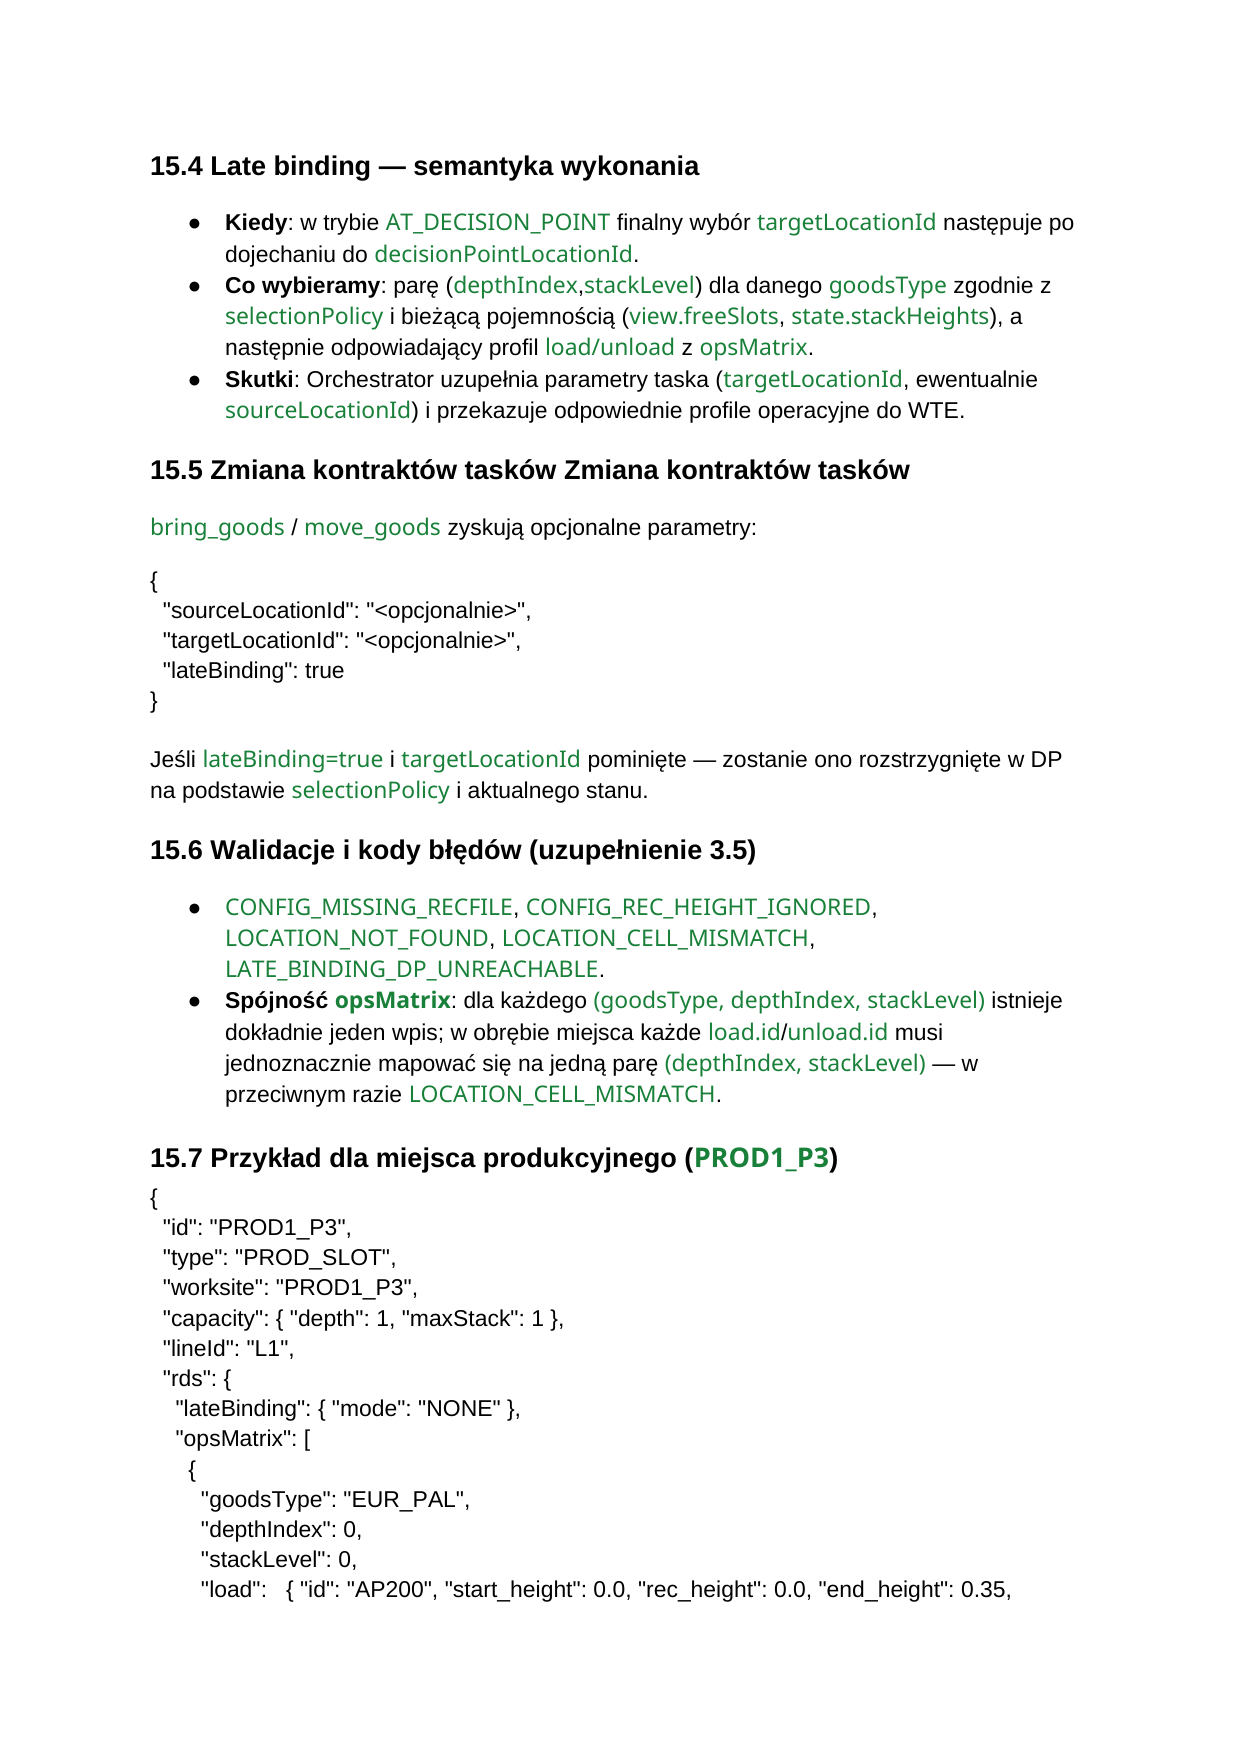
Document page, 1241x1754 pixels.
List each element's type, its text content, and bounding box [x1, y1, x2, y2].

list Co wybieramy: parę (depthIndex,stackLevel) dla danego goodsType zgodnie z selectionPolicy i bieżącą pojemnością (view.freeSlots, state.stackHeights), a następnie odpowiadający profil load/unload z opsMatrix. [187, 269, 1090, 362]
text "lateBinding": { "mode": "NONE" }, [150, 1395, 1090, 1422]
list CONFIG_MISSING_RECFILE, CONFIG_REC_HEIGHT_IGNORED, LOCATION_NOT_FOUND, LOCATION_CELL_MISMATCH, LATE_BINDING_DP_UNREACHABLE. [187, 891, 1090, 984]
text "capacity": { "depth": 1, "maxStack": 1 }, [150, 1304, 1090, 1331]
text "worksite": "PROD1_P3", [150, 1274, 1090, 1301]
text Jeśli lateBinding=true i targetLocationId pominięte — zostanie ono rozstrzygnięte w DP na podstawie selectionPolicy i aktualnego stanu. [150, 743, 1090, 805]
list Kiedy: w trybie AT_DECISION_POINT finalny wybór targetLocationId następuje po dojechaniu do decisionPointLocationId. [187, 206, 1090, 269]
text "sourceLocationId": "<opcjonalnie>", [150, 597, 1090, 623]
list Spójność opsMatrix: dla każdego (goodsType, depthIndex, stackLevel) istnieje dokładnie jeden wpis; w obrębie miejsca każde load.id/unload.id musi jednoznacznie mapować się na jedną parę (depthIndex, stackLevel) — w przeciwnym razie LOCATION_CELL_MISMATCH. [187, 984, 1090, 1109]
text "goodsType": "EUR_PAL", [150, 1486, 1090, 1512]
text "type": "PROD_SLOT", [150, 1244, 1090, 1271]
text "depthIndex": 0, [150, 1516, 1090, 1542]
text "id": "PROD1_P3", [150, 1214, 1090, 1240]
subtitle 15.6 Walidacje i kody błędów (uzupełnienie 3.5) [150, 834, 1090, 866]
text "targetLocationId": "<opcjonalnie>", [150, 627, 1090, 653]
text "stackLevel": 0, [150, 1546, 1090, 1573]
text } [150, 687, 1090, 714]
subtitle 15.5 Zmiana kontraktów tasków Zmiana kontraktów tasków [150, 454, 1090, 485]
text "lineId": "L1", [150, 1335, 1090, 1361]
text "opsMatrix": [ [150, 1425, 1090, 1452]
text { [150, 567, 1090, 593]
text { [150, 1184, 1090, 1210]
text "lateBinding": true [150, 657, 1090, 684]
text "load": { "id": "AP200", "start_height": 0.0, "rec_height": 0.0, "end_height": 0.35, [150, 1576, 1090, 1603]
subtitle 15.7 Przykład dla miejsca produkcyjnego (PROD1_P3) [150, 1138, 1090, 1175]
subtitle 15.4 Late binding — semantyka wykonania [150, 150, 1090, 181]
text bring_goods / move_goods zyskują opcjonalne parametry: [150, 510, 1090, 542]
list Skutki: Orchestrator uzupełnia parametry taska (targetLocationId, ewentualnie sourceLocationId) i przekazuje odpowiednie profile operacyjne do WTE. [187, 362, 1090, 425]
text { [150, 1456, 1090, 1482]
text "rds": { [150, 1365, 1090, 1391]
